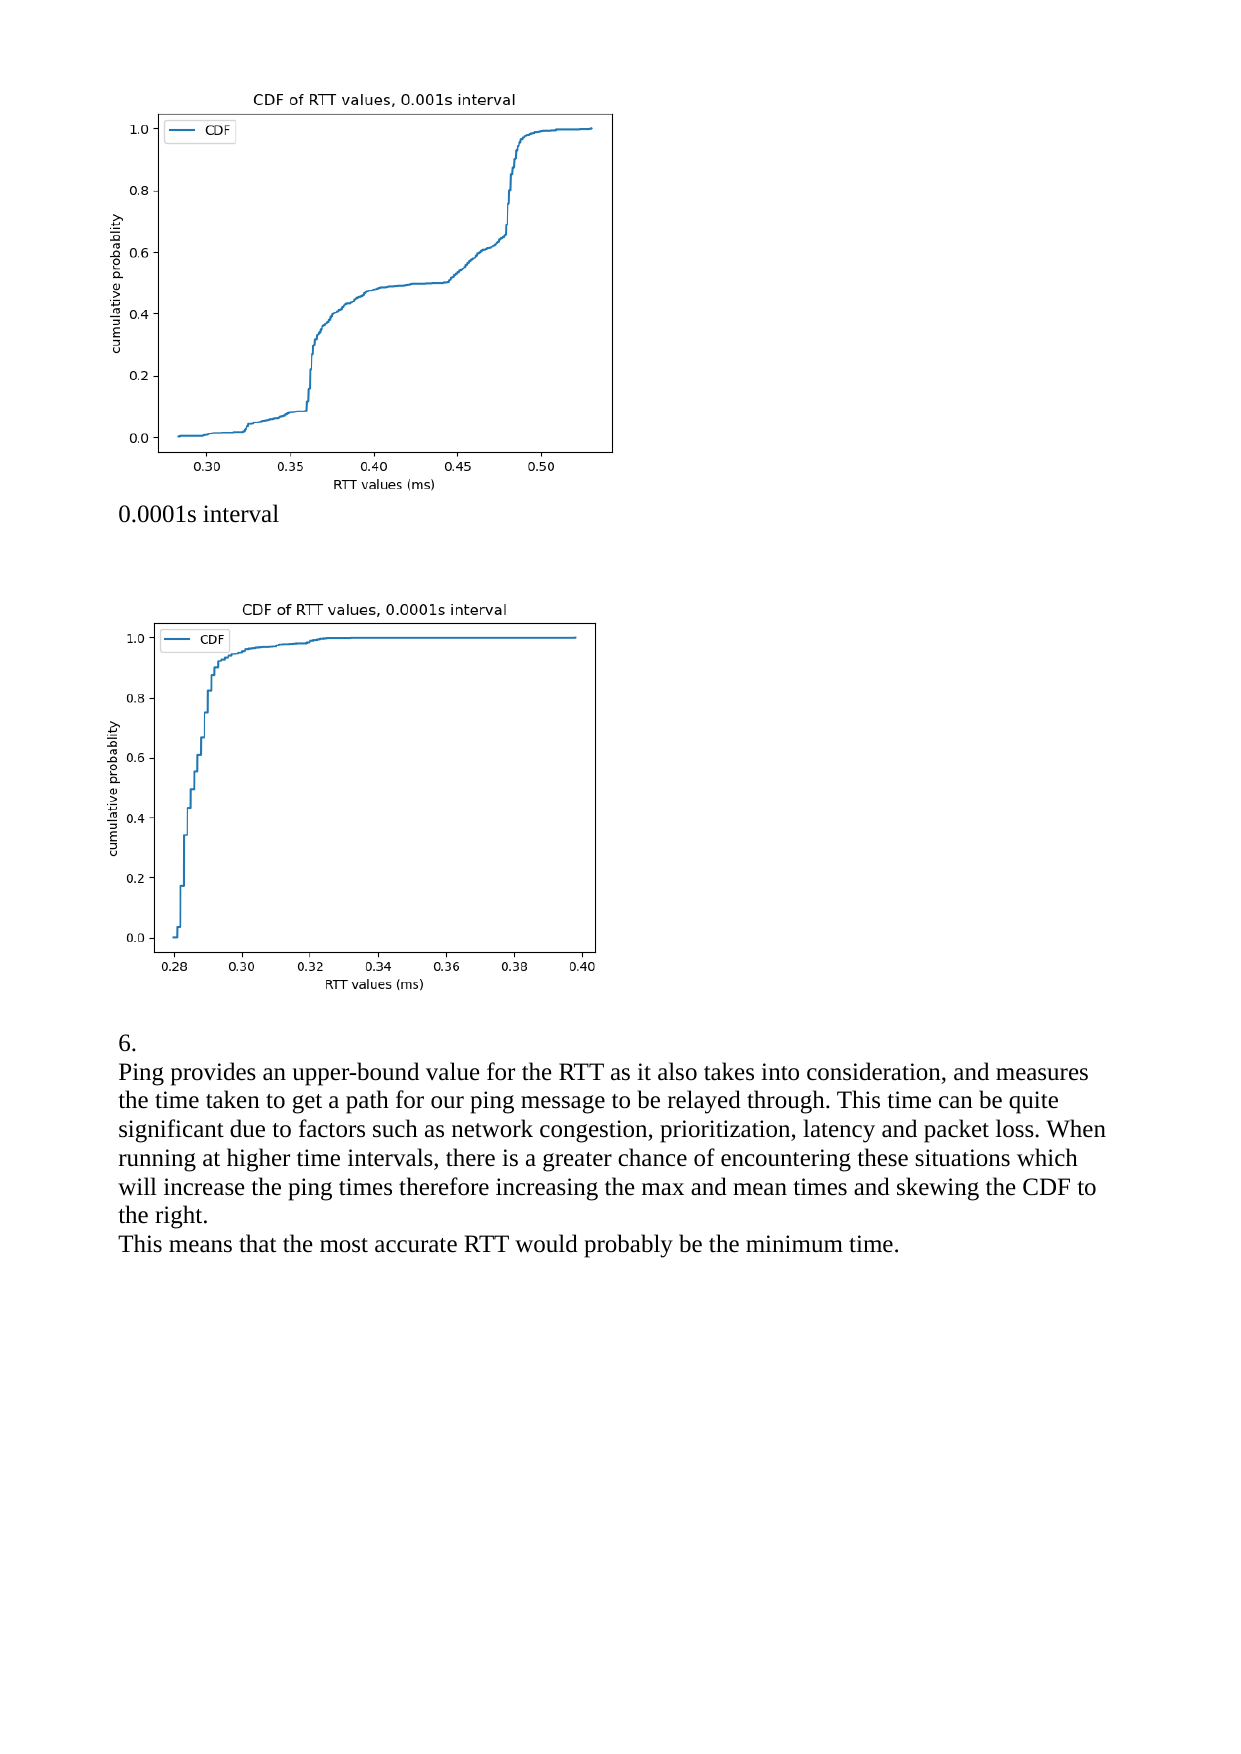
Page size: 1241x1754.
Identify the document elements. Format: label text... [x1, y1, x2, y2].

picture [84, 60, 670, 500]
picture [82, 571, 652, 999]
text 6. [118, 1028, 1122, 1057]
text Ping provides an upper-bound value for the RTT as it also takes into consideration, and measures the time taken to get a path for our ping message to be relayed through. This time can be quite significant due to factors such as network congestion, prioritization, latency and packet loss. When running at higher time intervals, there is a greater chance of encountering these situations which will increase the ping times therefore increasing the max and mean times and skewing the CDF to the right. [118, 1057, 1122, 1229]
text This means that the most accurate RTT would probably be the minimum time. [118, 1229, 1122, 1258]
text 0.0001s interval [118, 118, 1122, 528]
